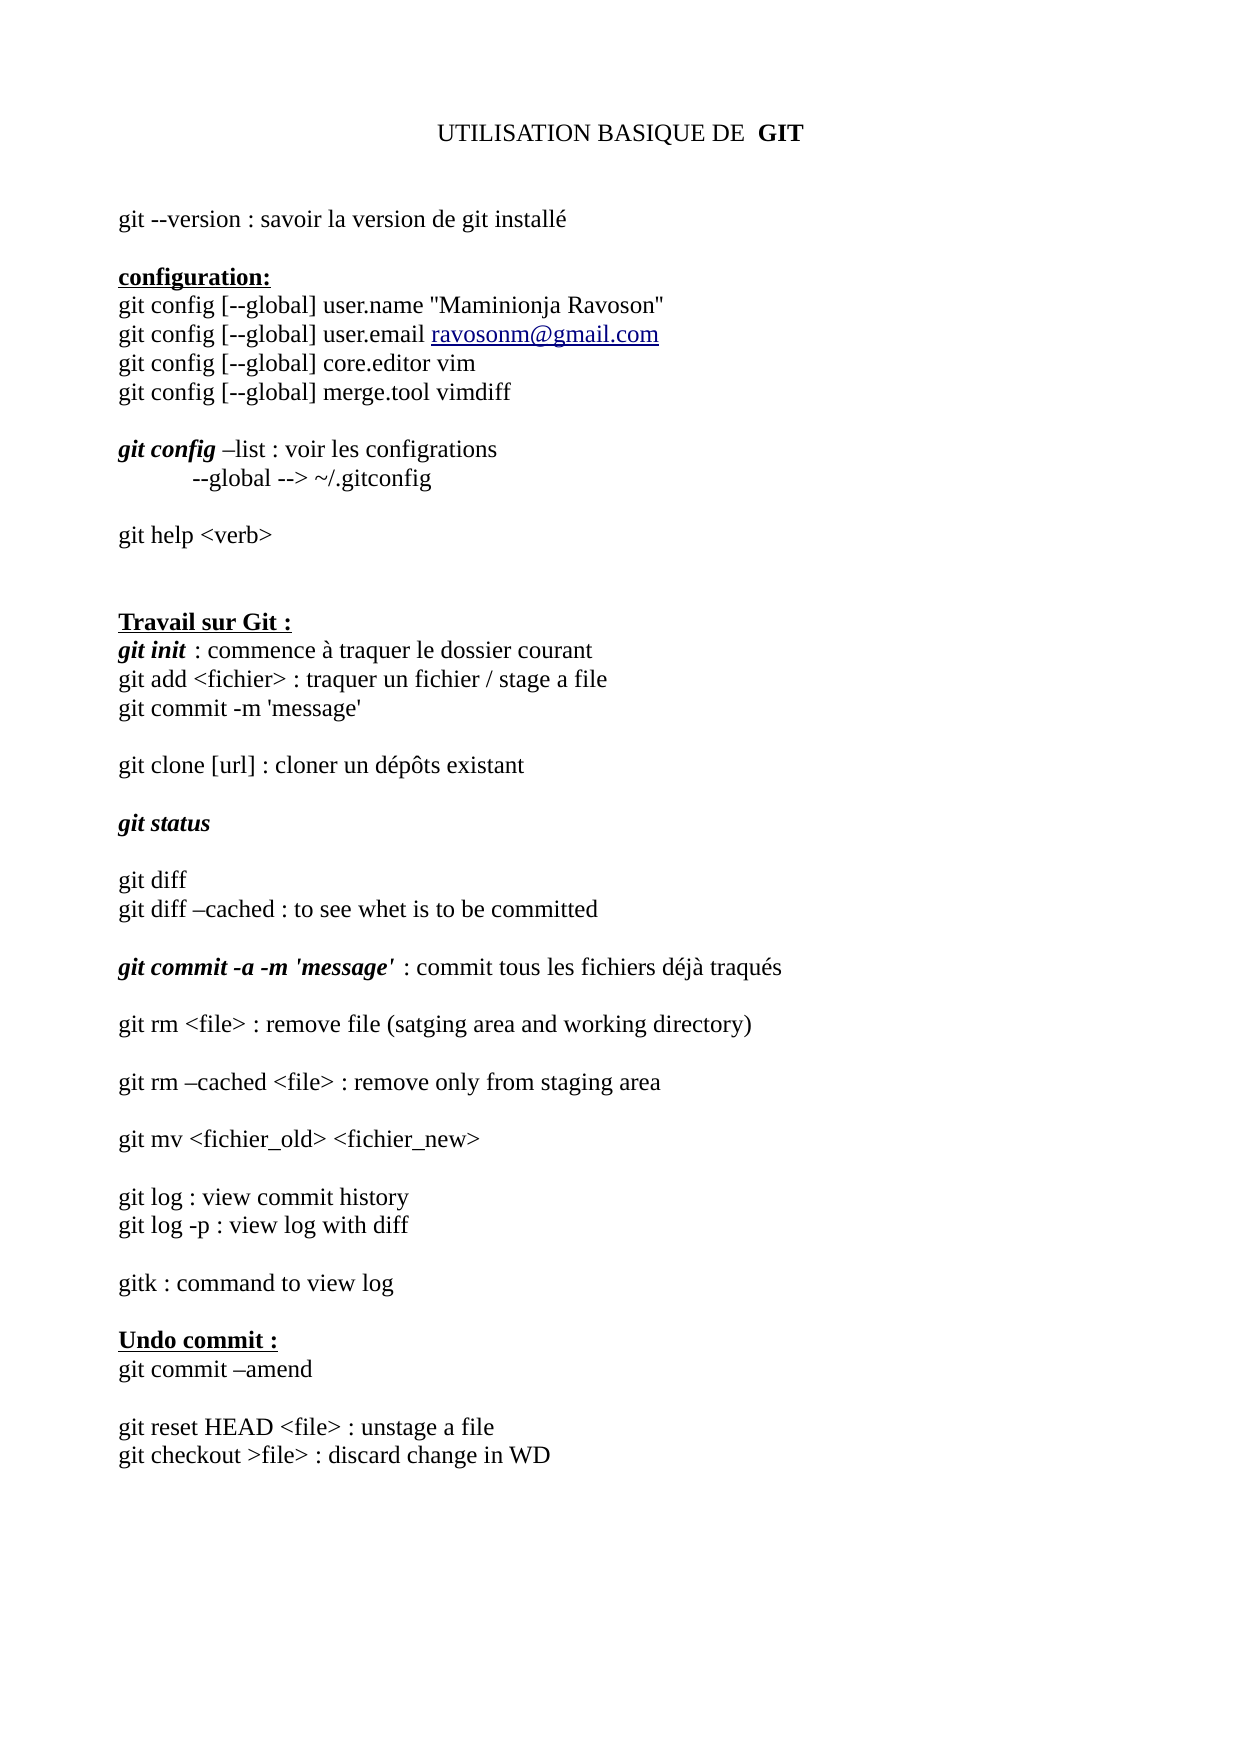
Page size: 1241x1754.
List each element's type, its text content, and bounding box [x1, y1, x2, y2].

text git commit -m 'message' [118, 693, 1122, 722]
text git diff [118, 866, 1122, 894]
text git rm –cached <file> : remove only from staging area [118, 1067, 1122, 1096]
text git mv <fichier_old> <fichier_new> [118, 1124, 1122, 1153]
text git checkout >file> : discard change in WD [118, 1441, 1122, 1469]
text git clone [url] : cloner un dépôts existant [118, 751, 1122, 779]
text git add <fichier> : traquer un fichier / stage a file [118, 664, 1122, 693]
text UTILISATION BASIQUE DE GIT [118, 118, 1122, 147]
text git init : commence à traquer le dossier courant [118, 636, 1122, 664]
text configuration: [118, 262, 1122, 291]
text git diff –cached : to see whet is to be committed [118, 894, 1122, 923]
text git commit –amend [118, 1354, 1122, 1383]
text git config [--global] core.editor vim [118, 348, 1122, 377]
text git status [118, 808, 1122, 837]
text git config [--global] merge.tool vimdiff [118, 377, 1122, 406]
text --global --> ~/.gitconfig [118, 463, 1122, 492]
text Undo commit : [118, 1326, 1122, 1354]
text git help <verb> [118, 521, 1122, 549]
text git config –list : voir les configrations [118, 434, 1122, 463]
text git reset HEAD <file> : unstage a file [118, 1412, 1122, 1441]
text git --version : savoir la version de git installé [118, 204, 1122, 233]
text git config [--global] user.email ravosonm@gmail.com [118, 319, 1122, 348]
text git commit -a -m 'message' : commit tous les fichiers déjà traqués [118, 952, 1122, 981]
text git log -p : view log with diff [118, 1211, 1122, 1239]
text git rm <file> : remove file (satging area and working directory) [118, 1009, 1122, 1038]
text git log : view commit history [118, 1182, 1122, 1211]
text gitk : command to view log [118, 1268, 1122, 1297]
text git config [--global] user.name ''Maminionja Ravoson'' [118, 291, 1122, 319]
text Travail sur Git : [118, 607, 1122, 636]
